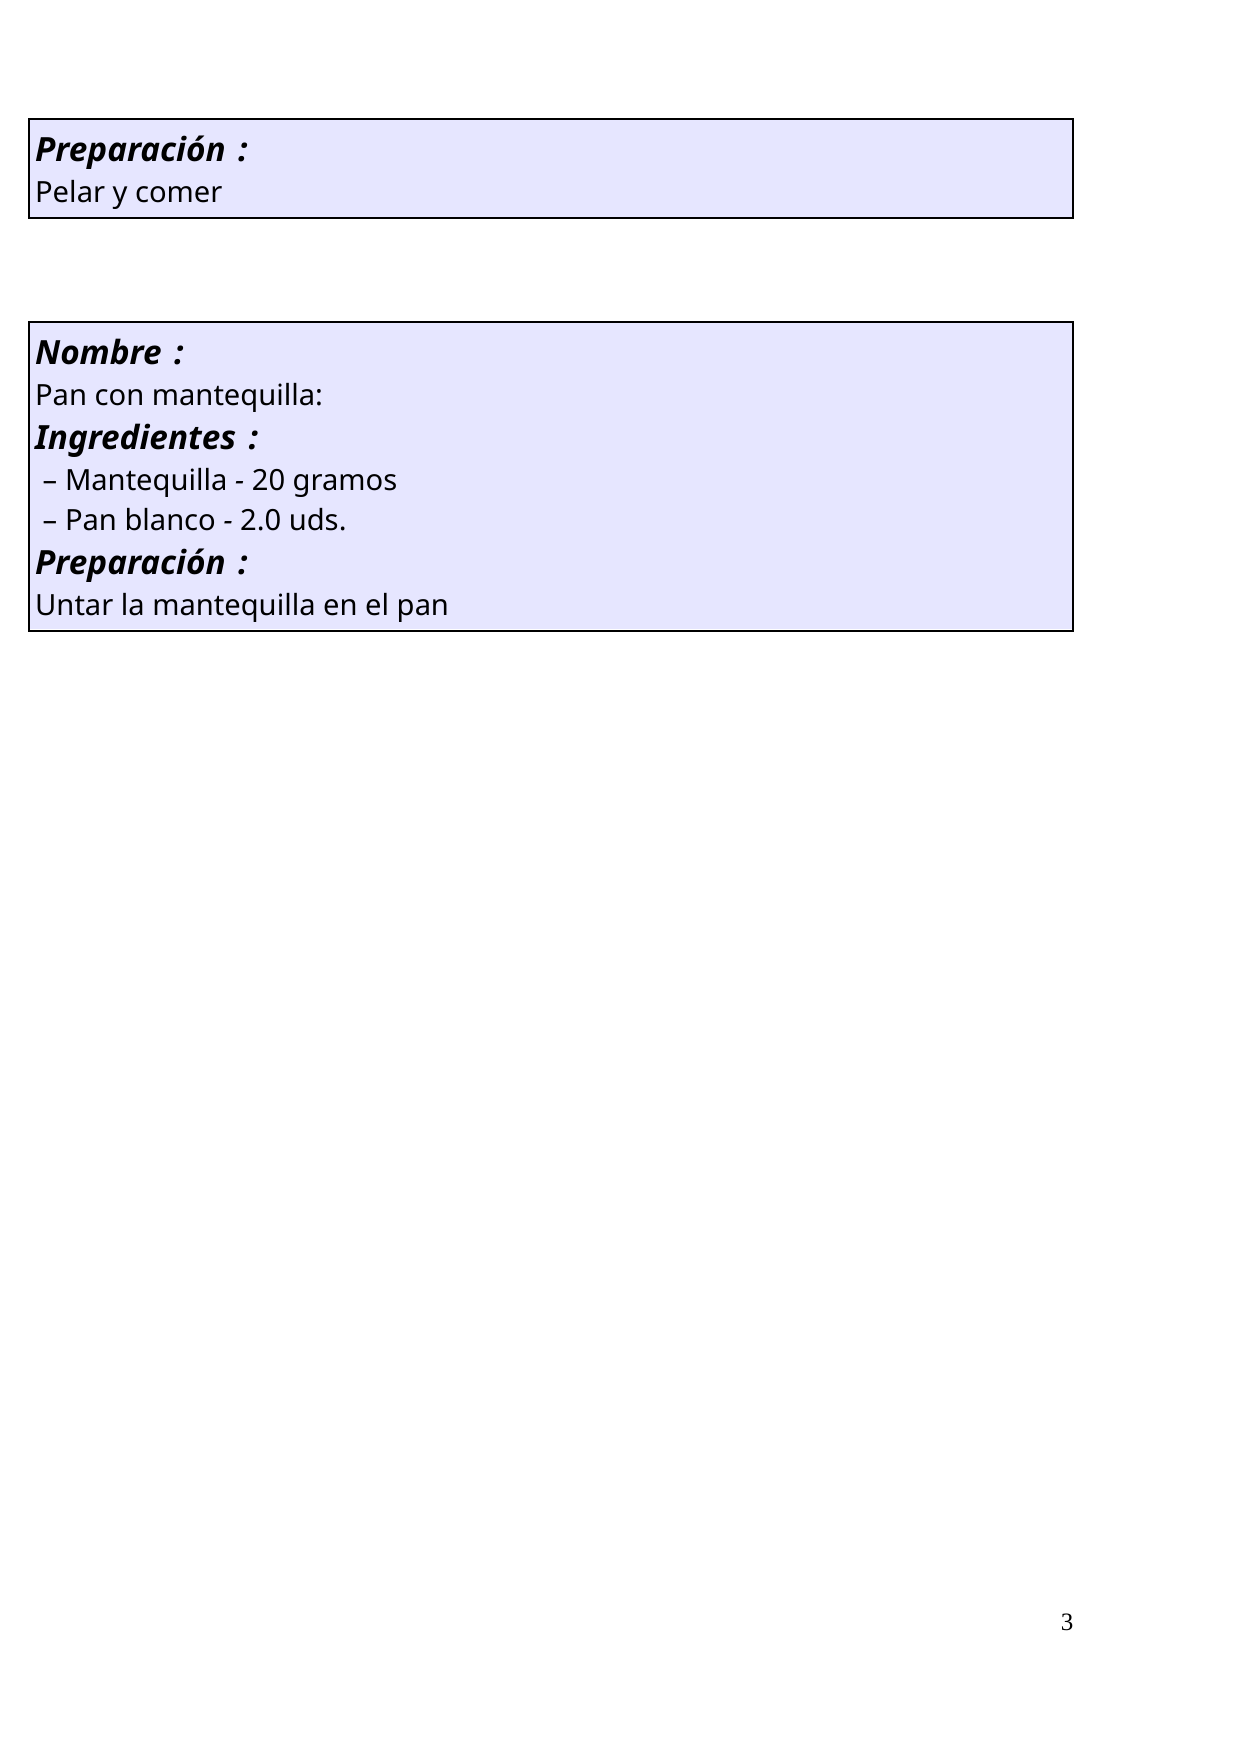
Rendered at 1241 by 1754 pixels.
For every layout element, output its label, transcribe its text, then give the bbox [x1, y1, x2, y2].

table_header Nombre : Pan con mantequilla: Ingredientes : – Mantequilla - 20 gramos – Pan blanco - 2.0 uds. Preparación : Untar la mantequilla en el pan [30, 323, 1072, 629]
table_header Preparación : Pelar y comer [30, 120, 1072, 217]
